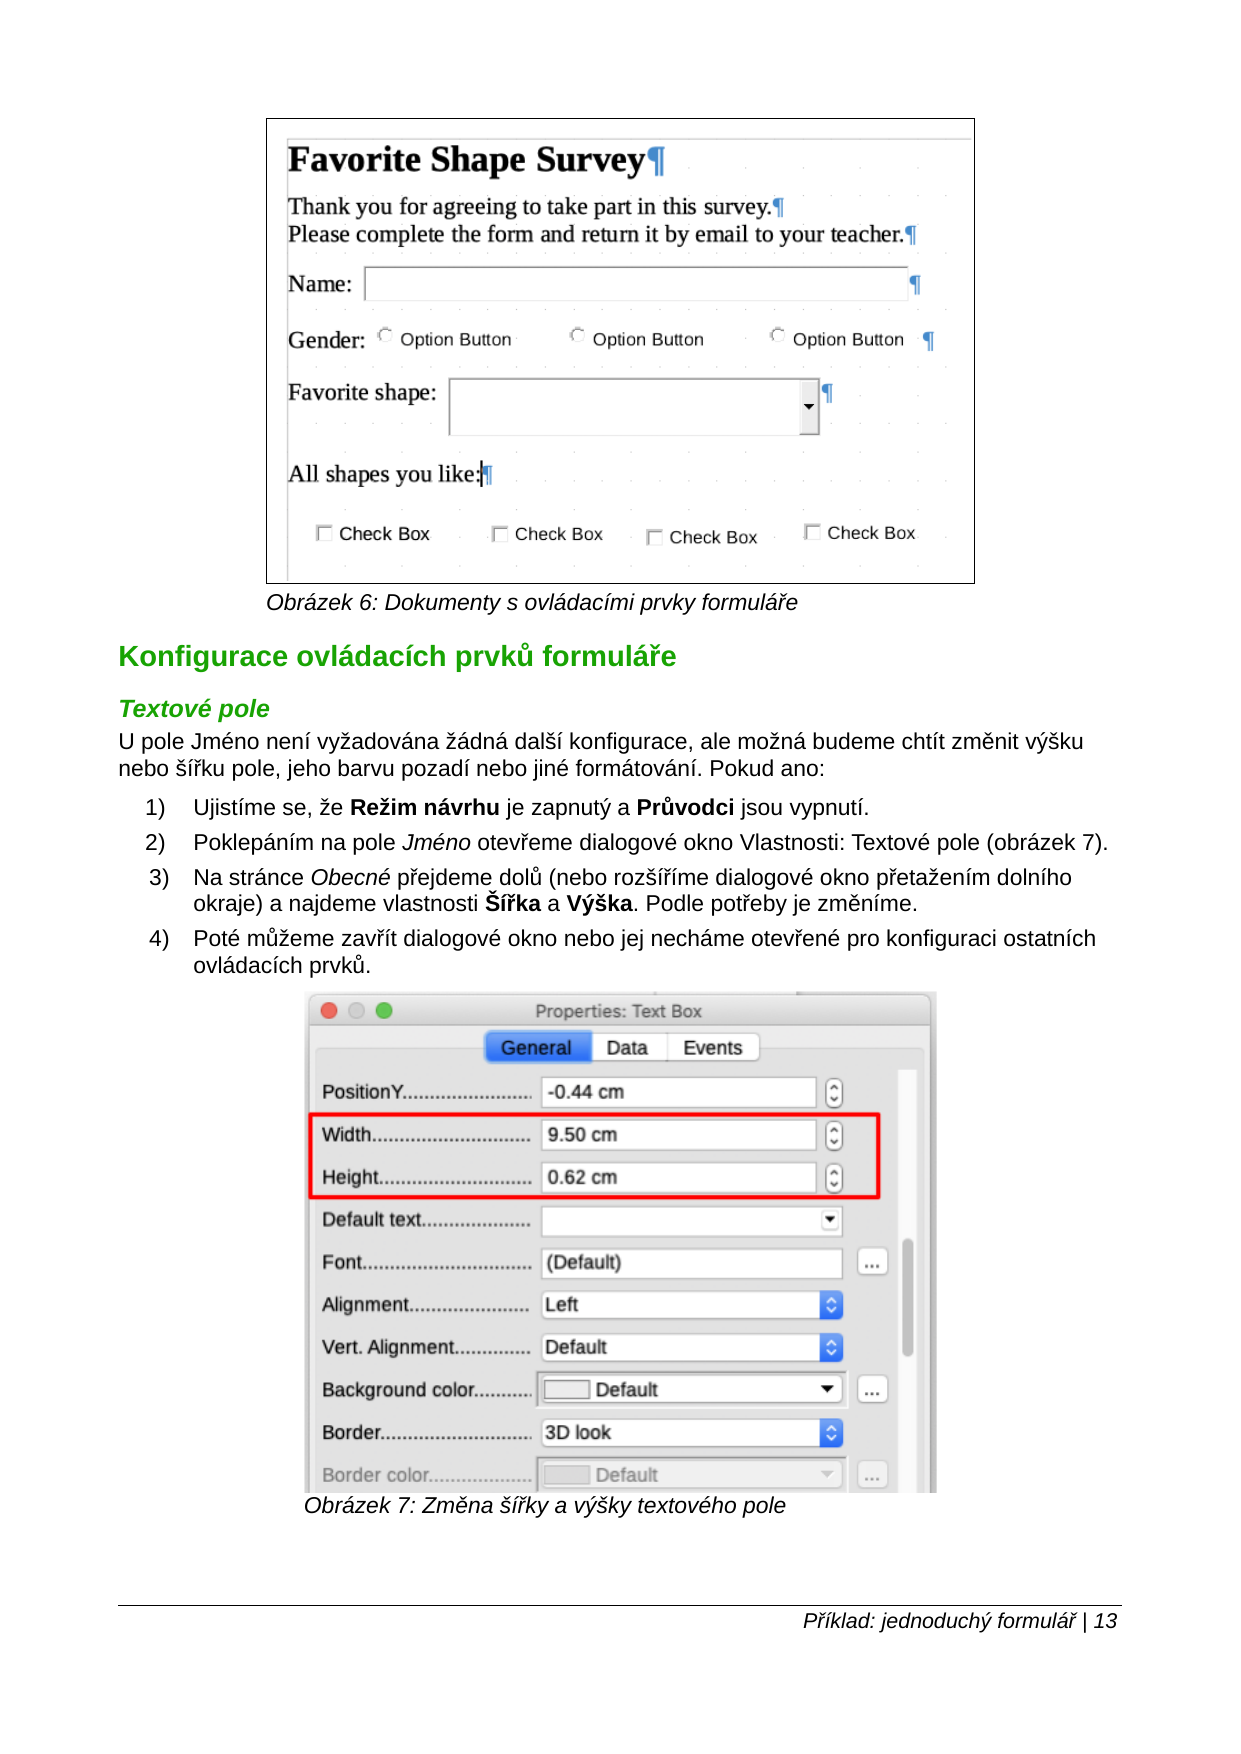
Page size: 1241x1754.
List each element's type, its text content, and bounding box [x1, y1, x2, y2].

subtitle Textové pole [118, 693, 1122, 722]
subtitle Konfigurace ovládacích prvků formuláře [118, 639, 1122, 673]
picture [303, 990, 937, 1493]
list Poklepáním na pole Jméno otevřeme dialogové okno Vlastnosti: Textové pole (obrázek 7). [165, 829, 1122, 855]
text U pole Jméno není vyžadována žádná další konfigurace, ale možná budeme chtít změnit výšku nebo šířku pole, jeho barvu pozadí nebo jiné formátování. Pokud ano: [118, 728, 1122, 781]
list Na stránce Obecné přejdeme dolů (nebo rozšíříme dialogové okno přetažením dolního okraje) a najdeme vlastnosti Šířka a Výška. Podle potřeby je změníme. [169, 864, 1122, 917]
text Obrázek 6: Dokumenty s ovládacími prvky formuláře [266, 584, 974, 616]
list Poté můžeme zavřít dialogové okno nebo jej necháme otevřené pro konfiguraci ostatních ovládacích prvků. [169, 925, 1122, 978]
text Obrázek 7: Změna šířky a výšky textového pole [304, 1493, 937, 1519]
list Ujistíme se, že Režim návrhu je zapnutý a Průvodci jsou vypnutí. [165, 793, 1122, 820]
picture [268, 121, 972, 581]
